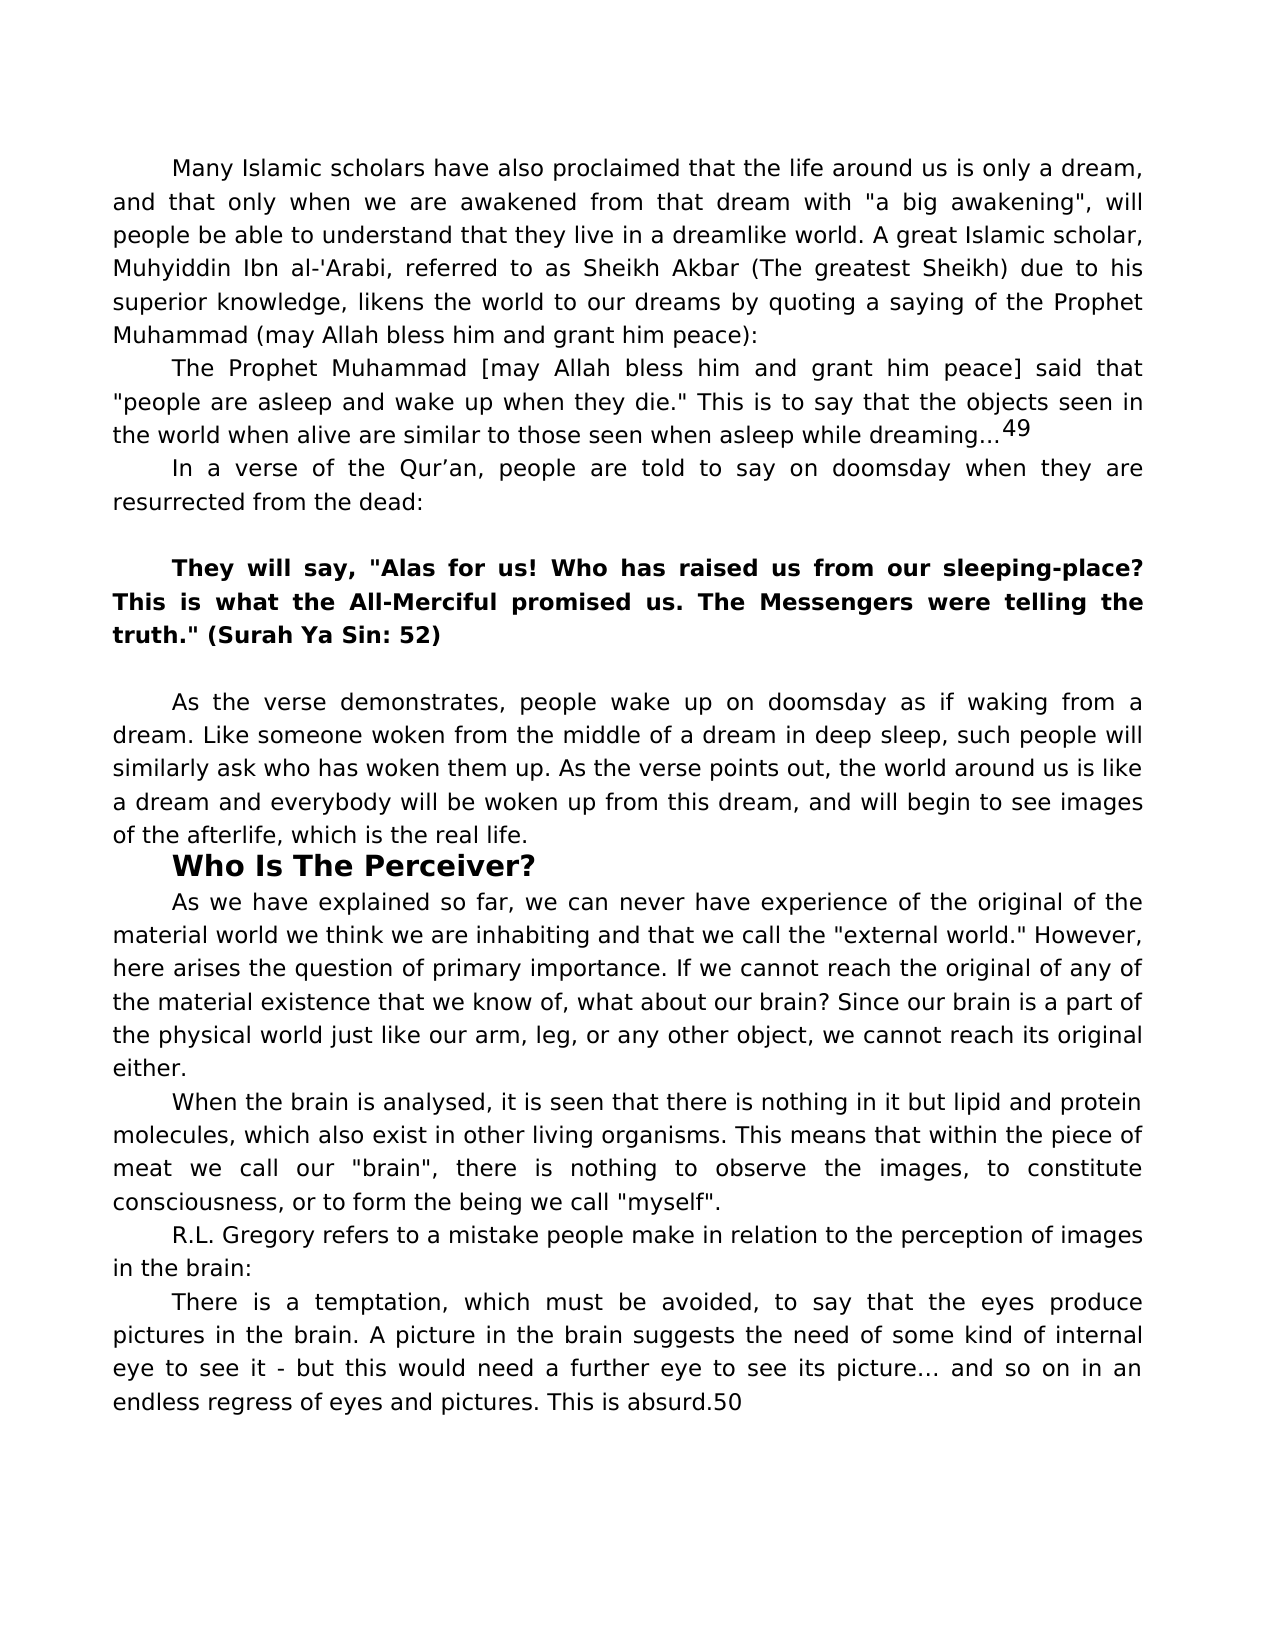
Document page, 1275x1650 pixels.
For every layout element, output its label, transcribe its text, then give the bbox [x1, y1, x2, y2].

text Who Is The Perceiver? [112, 850, 1145, 883]
text The Prophet Muhammad [may Allah bless him and grant him peace] said that "people are asleep and wake up when they die." This is to say that the objects seen in the world when alive are similar to those seen when asleep while dreaming...49 [112, 350, 1145, 450]
text R.L. Gregory refers to a mistake people make in relation to the perception of images in the brain: [112, 1217, 1145, 1283]
text When the brain is analysed, it is seen that there is nothing in it but lipid and protein molecules, which also exist in other living organisms. This means that within the piece of meat we call our "brain", there is nothing to observe the images, to constitute consciousness, or to form the being we call "myself". [112, 1083, 1145, 1217]
text As we have explained so far, we can never have experience of the original of the material world we think we are inhabiting and that we call the "external world." However, here arises the question of primary importance. If we cannot reach the original of any of the material existence that we know of, what about our brain? Since our brain is a part of the physical world just like our arm, leg, or any other object, we cannot reach its original either. [112, 883, 1145, 1083]
text They will say, "Alas for us! Who has raised us from our sleeping-place? This is what the All-Merciful promised us. The Messengers were telling the truth." (Surah Ya Sin: 52) [112, 550, 1145, 650]
text Many Islamic scholars have also proclaimed that the life around us is only a dream, and that only when we are awakened from that dream with "a big awakening", will people be able to understand that they live in a dreamlike world. A great Islamic scholar, Muhyiddin Ibn al-'Arabi, referred to as Sheikh Akbar (The greatest Sheikh) due to his superior knowledge, likens the world to our dreams by quoting a saying of the Prophet Muhammad (may Allah bless him and grant him peace): [112, 150, 1145, 350]
text There is a temptation, which must be avoided, to say that the eyes produce pictures in the brain. A picture in the brain suggests the need of some kind of internal eye to see it - but this would need a further eye to see its picture… and so on in an endless regress of eyes and pictures. This is absurd.50 [112, 1283, 1145, 1417]
text As the verse demonstrates, people wake up on doomsday as if waking from a dream. Like someone woken from the middle of a dream in deep sleep, such people will similarly ask who has woken them up. As the verse points out, the world around us is like a dream and everybody will be woken up from this dream, and will begin to see images of the afterlife, which is the real life. [112, 683, 1145, 850]
text In a verse of the Qur’an, people are told to say on doomsday when they are resurrected from the dead: [112, 450, 1145, 517]
